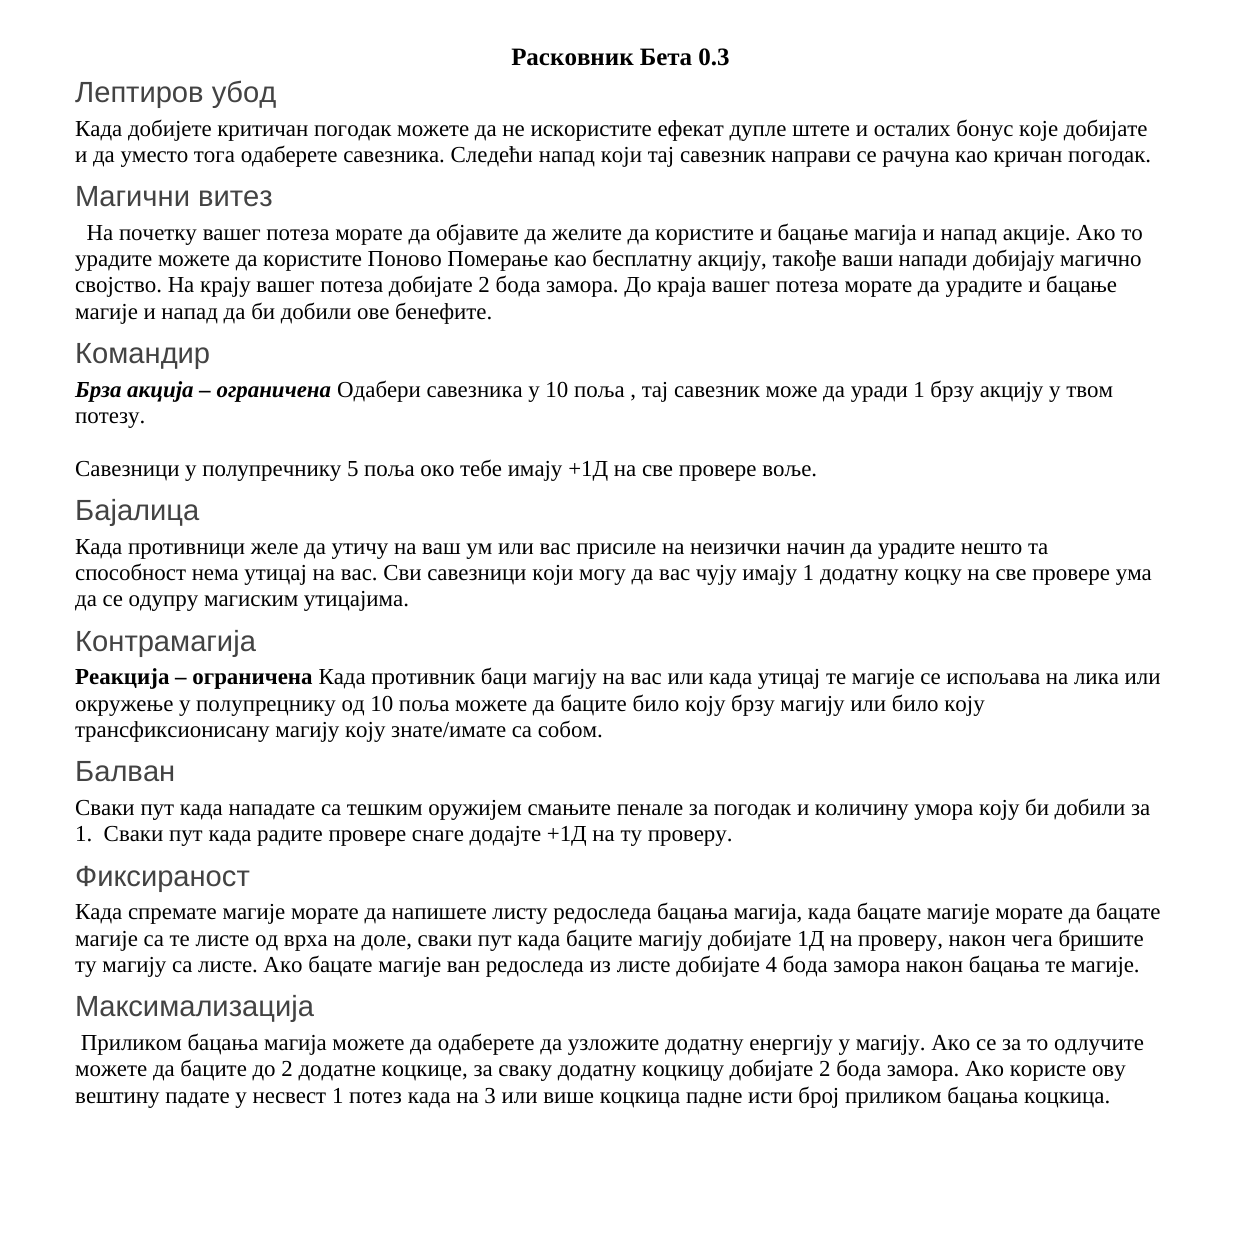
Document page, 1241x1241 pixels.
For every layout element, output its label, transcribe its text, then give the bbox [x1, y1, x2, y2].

text Када противници желе да утичу на ваш ум или вас присиле на неизички начин да урадите нешто та способност нема утицај на вас. Сви савезници који могу да вас чују имају 1 додатну коцку на све провере ума да се одупру магиским утицајима. [75, 533, 1166, 612]
subtitle Командир [75, 336, 1166, 370]
text Брза акција – ограничена Одабери савезника у 10 поља , тај савезник може да уради 1 брзу акцију у твом потезу. [75, 376, 1166, 428]
text Када добијете критичан погодак можете да не искористите ефекат дупле штете и осталих бонус које добијате и да уместо тога одаберете савезника. Следећи напад који тај савезник направи се рачуна као кричан погодак. [75, 114, 1166, 167]
text Сваки пут када нападате са тешким оружијем смањите пенале за погодак и количину умора коју би добили за 1. Сваки пут када радите провере снаге додајте +1Д на ту проверу. [75, 794, 1166, 847]
text Реакција – ограничена Када противник баци магију на вас или када утицај те магије се испољава на лика или окружење у полупрецнику од 10 поља можете да баците било коју брзу магију или било коју трансфиксионисану магију коју знате/имате са собом. [75, 663, 1166, 742]
subtitle Бајалица [75, 493, 1166, 527]
text На почетку вашег потеза морате да објавите да желите да користите и бацање магија и напад акције. Ако то урадите можете да користите Поново Померање као бесплатну акцију, такође ваши напади добијају магично својство. На крају вашег потеза добијате 2 бода замора. До краја вашег потеза морате да урадите и бацање магије и напад да би добили ове бенефите. [75, 219, 1166, 324]
subtitle Лептиров убод [75, 75, 1166, 108]
text Савезници у полупречнику 5 поља око тебе имају +1Д на све провере воље. [75, 455, 1166, 481]
subtitle Магични витез [75, 179, 1166, 213]
subtitle Максимализација [75, 989, 1166, 1023]
text Када спремате магије морате да напишете листу редоследа бацања магија, када бацате магије морате да бацате магије са те листе од врха на доле, сваки пут када баците магију добијате 1Д на проверу, након чега бришите ту магију са листе. Ако бацате магије ван редоследа из листе добијате 4 бода замора након бацања те магије. [75, 898, 1166, 977]
subtitle Балван [75, 754, 1166, 788]
text Приликом бацања магија можете да одаберете да узложите додатну енергију у магију. Ако се за то одлучите можете да баците до 2 додатне коцкице, за сваку додатну коцкицу добијате 2 бода замора. Ако користе ову вештину падате у несвест 1 потез када на 3 или више коцкица падне исти број приликом бацања коцкица. [75, 1029, 1166, 1108]
subtitle Фиксираност [75, 859, 1166, 892]
subtitle Контрамагија [75, 624, 1166, 657]
